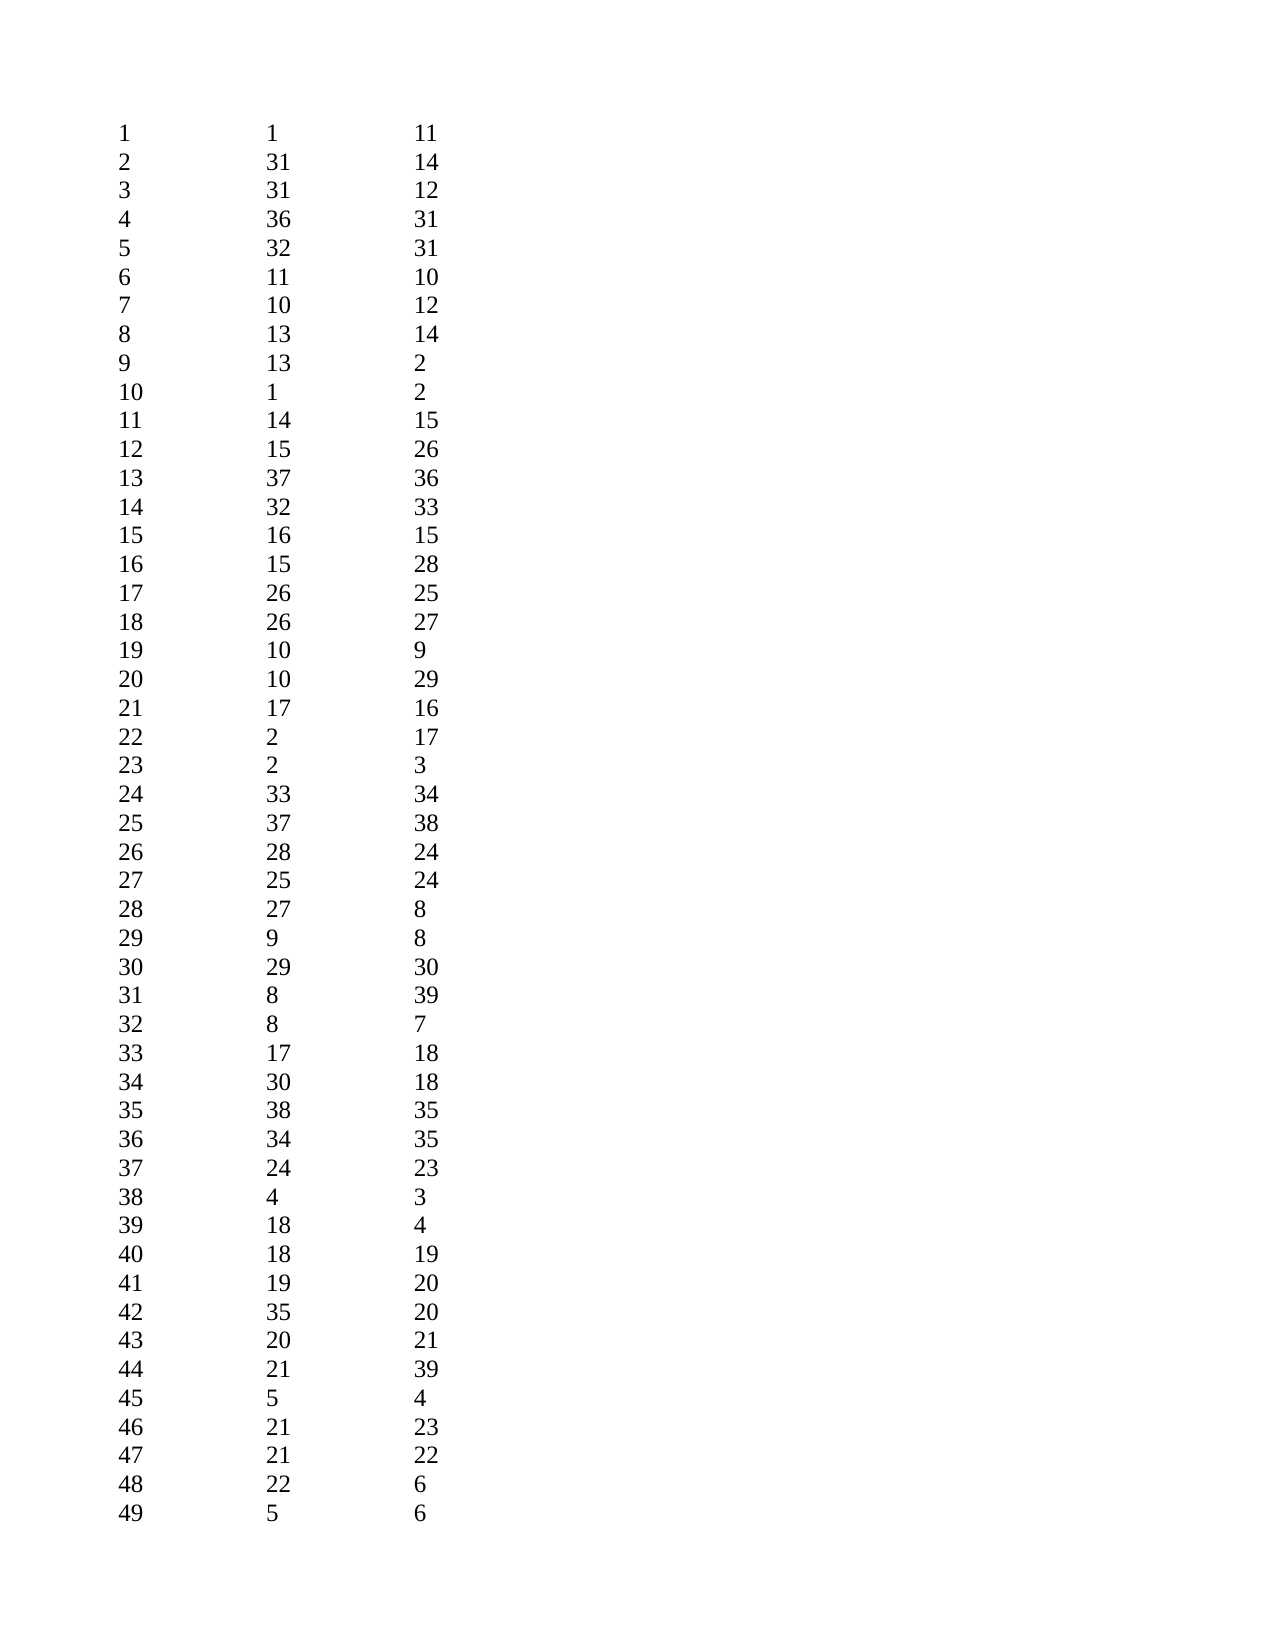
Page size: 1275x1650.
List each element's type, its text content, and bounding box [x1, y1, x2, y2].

text 6 11 10 [118, 262, 1157, 291]
text 19 10 9 [118, 636, 1157, 664]
text 48 22 6 [118, 1469, 1157, 1498]
text 17 26 25 [118, 578, 1157, 607]
text 31 8 39 [118, 981, 1157, 1009]
text 47 21 22 [118, 1441, 1157, 1469]
text 7 10 12 [118, 291, 1157, 319]
text 38 4 3 [118, 1182, 1157, 1211]
text 42 35 20 [118, 1297, 1157, 1326]
text 35 38 35 [118, 1096, 1157, 1124]
text 3 31 12 [118, 176, 1157, 204]
text 9 13 2 [118, 348, 1157, 377]
text 11 14 15 [118, 406, 1157, 434]
text 30 29 30 [118, 952, 1157, 981]
text 46 21 23 [118, 1412, 1157, 1441]
text 33 17 18 [118, 1038, 1157, 1067]
text 12 15 26 [118, 434, 1157, 463]
text 28 27 8 [118, 894, 1157, 923]
text 14 32 33 [118, 492, 1157, 521]
text 15 16 15 [118, 521, 1157, 549]
text 2 31 14 [118, 147, 1157, 176]
text 29 9 8 [118, 923, 1157, 952]
text 49 5 6 [118, 1498, 1157, 1527]
text 36 34 35 [118, 1124, 1157, 1153]
text 43 20 21 [118, 1326, 1157, 1354]
text 39 18 4 [118, 1211, 1157, 1239]
text 40 18 19 [118, 1239, 1157, 1268]
text 4 36 31 [118, 204, 1157, 233]
text 13 37 36 [118, 463, 1157, 492]
text 25 37 38 [118, 808, 1157, 837]
text 45 5 4 [118, 1383, 1157, 1412]
text 18 26 27 [118, 607, 1157, 636]
text 22 2 17 [118, 722, 1157, 751]
text 44 21 39 [118, 1354, 1157, 1383]
text 32 8 7 [118, 1009, 1157, 1038]
text 24 33 34 [118, 779, 1157, 808]
text 1 1 11 [118, 118, 1157, 147]
text 21 17 16 [118, 693, 1157, 722]
text 37 24 23 [118, 1153, 1157, 1182]
text 41 19 20 [118, 1268, 1157, 1297]
text 8 13 14 [118, 319, 1157, 348]
text 10 1 2 [118, 377, 1157, 406]
text 27 25 24 [118, 866, 1157, 894]
text 23 2 3 [118, 751, 1157, 779]
text 26 28 24 [118, 837, 1157, 866]
text 16 15 28 [118, 549, 1157, 578]
text 34 30 18 [118, 1067, 1157, 1096]
text 20 10 29 [118, 664, 1157, 693]
text 5 32 31 [118, 233, 1157, 262]
